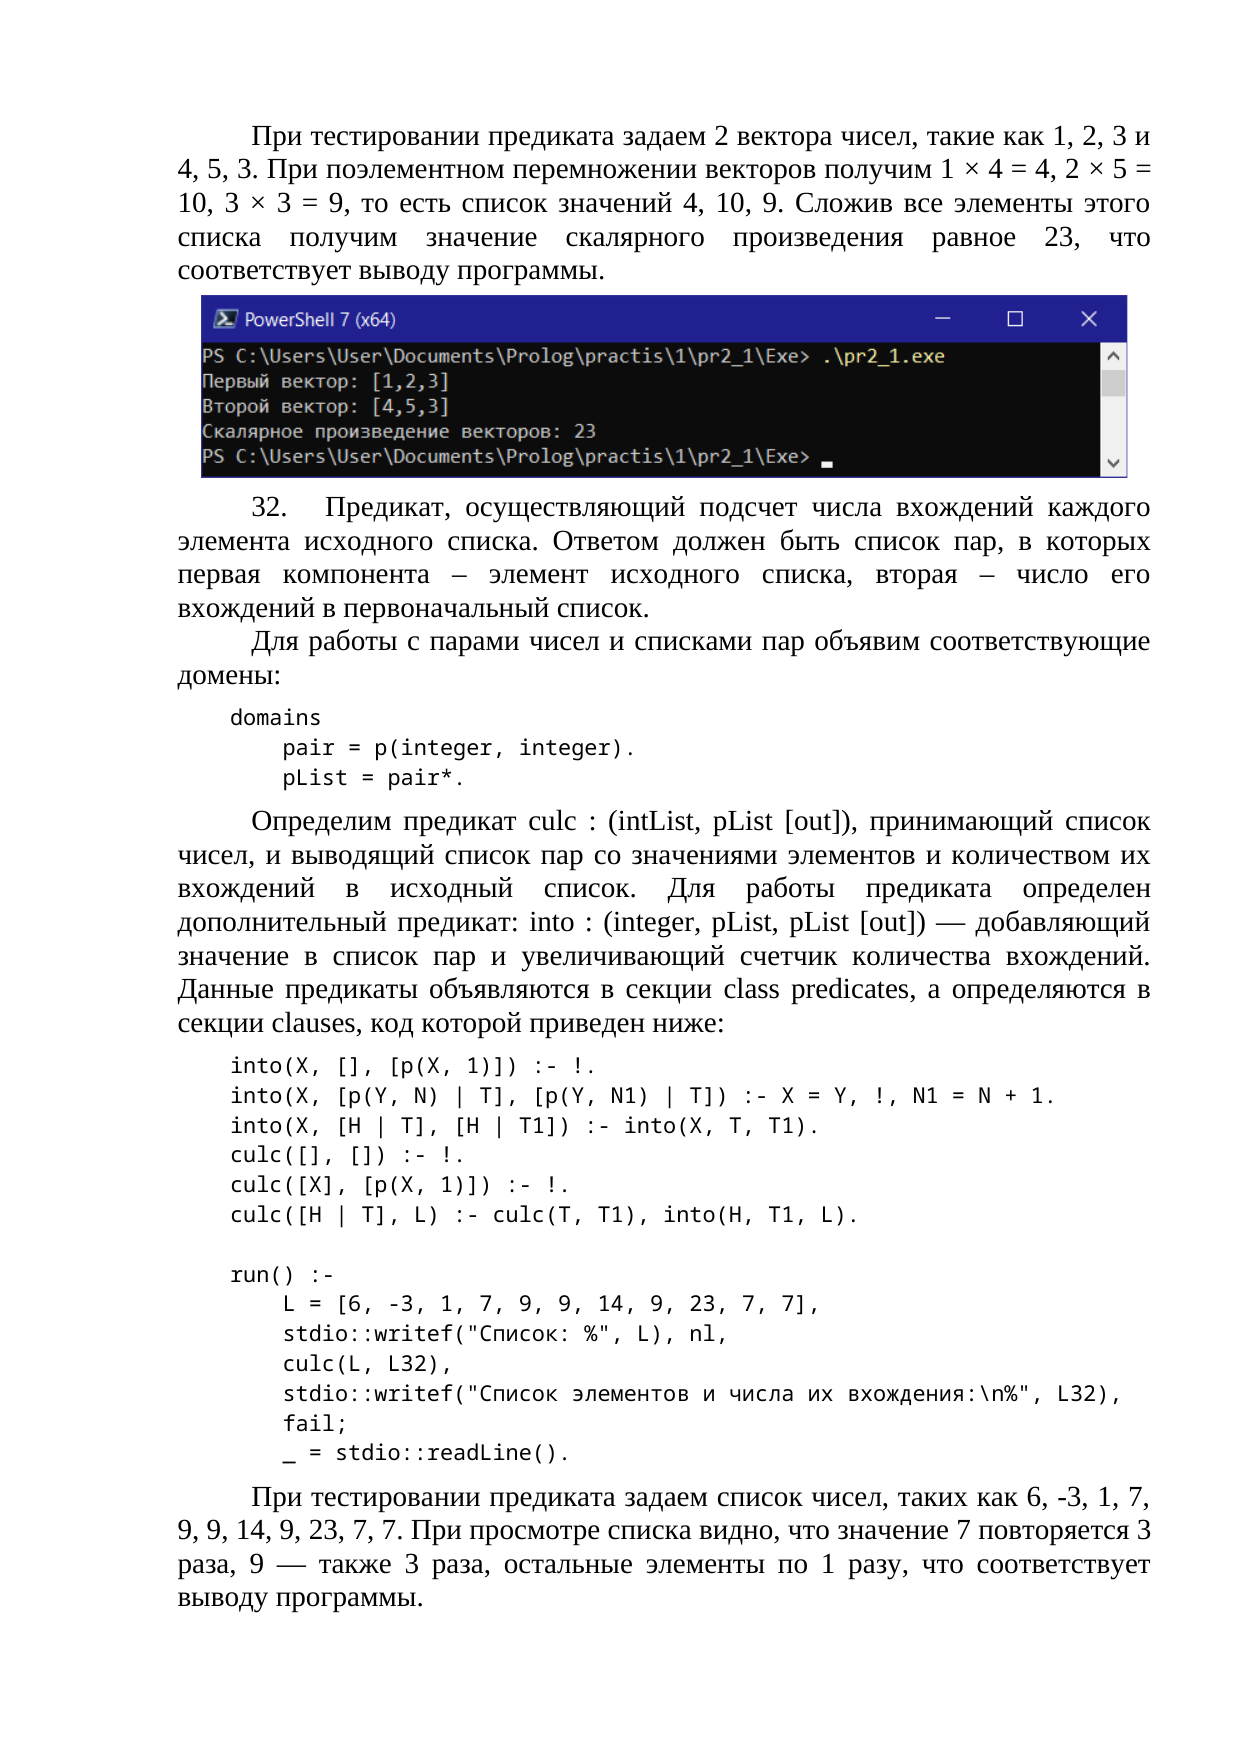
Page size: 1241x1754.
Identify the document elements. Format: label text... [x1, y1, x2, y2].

text domains [177, 702, 1152, 732]
text fail; [177, 1408, 1152, 1437]
text _ = stdio::readLine(). [177, 1437, 1152, 1467]
list Предикат, осуществляющий подсчет числа вхождений каждого элемента исходного списка. Ответом должен быть список пар, в которых первая компонента – элемент исходного списка, вторая – число его вхождений в первоначальный список. [177, 298, 1152, 623]
text culc([X], [p(X, 1)]) :- !. [177, 1169, 1152, 1199]
text run() :- [177, 1259, 1152, 1288]
text stdio::writef("Список: %", L), nl, [177, 1318, 1152, 1348]
text L = [6, -3, 1, 7, 9, 9, 14, 9, 23, 7, 7], [177, 1288, 1152, 1318]
text pList = pair*. [177, 762, 1152, 792]
text При тестировании предиката задаем 2 вектора чисел, такие как 1, 2, 3 и 4, 5, 3. При поэлементном перемножении векторов получим 1 × 4 = 4, 2 × 5 = 10, 3 × 3 = 9, то есть список значений 4, 10, 9. Сложив все элементы этого списка получим значение скалярного произведения равное 23, что соответствует выводу программы. [177, 118, 1152, 286]
text При тестировании предиката задаем список чисел, таких как 6, -3, 1, 7, 9, 9, 14, 9, 23, 7, 7. При просмотре списка видно, что значение 7 повторяется 3 раза, 9 — также 3 раза, остальные элементы по 1 разу, что соответствует выводу программы. [177, 1479, 1152, 1613]
text culc([], []) :- !. [177, 1139, 1152, 1169]
text Определим предикат culc : (intList, pList [out]), принимающий список чисел, и выводящий список пар со значениями элементов и количеством их вхождений в исходный список. Для работы предиката определен дополнительный предикат: into : (integer, pList, pList [out]) — добавляющий значение в список пар и увеличивающий счетчик количества вхождений. Данные предикаты объявляются в секции class predicates, а определяются в секции clauses, код которой приведен ниже: [177, 803, 1152, 1038]
text culc([H | T], L) :- culc(T, T1), into(H, T1, L). [177, 1199, 1152, 1229]
text into(X, [p(Y, N) | T], [p(Y, N1) | T]) :- X = Y, !, N1 = N + 1. [177, 1080, 1152, 1110]
text stdio::writef("Список элементов и числа их вхождения:\n%", L32), [177, 1378, 1152, 1408]
text Для работы с парами чисел и списками пар объявим соответствующие домены: [177, 623, 1152, 691]
text into(X, [], [p(X, 1)]) :- !. [177, 1050, 1152, 1080]
picture [201, 295, 1128, 478]
text culc(L, L32), [177, 1348, 1152, 1378]
text into(X, [H | T], [H | T1]) :- into(X, T, T1). [177, 1110, 1152, 1139]
text pair = p(integer, integer). [177, 732, 1152, 762]
